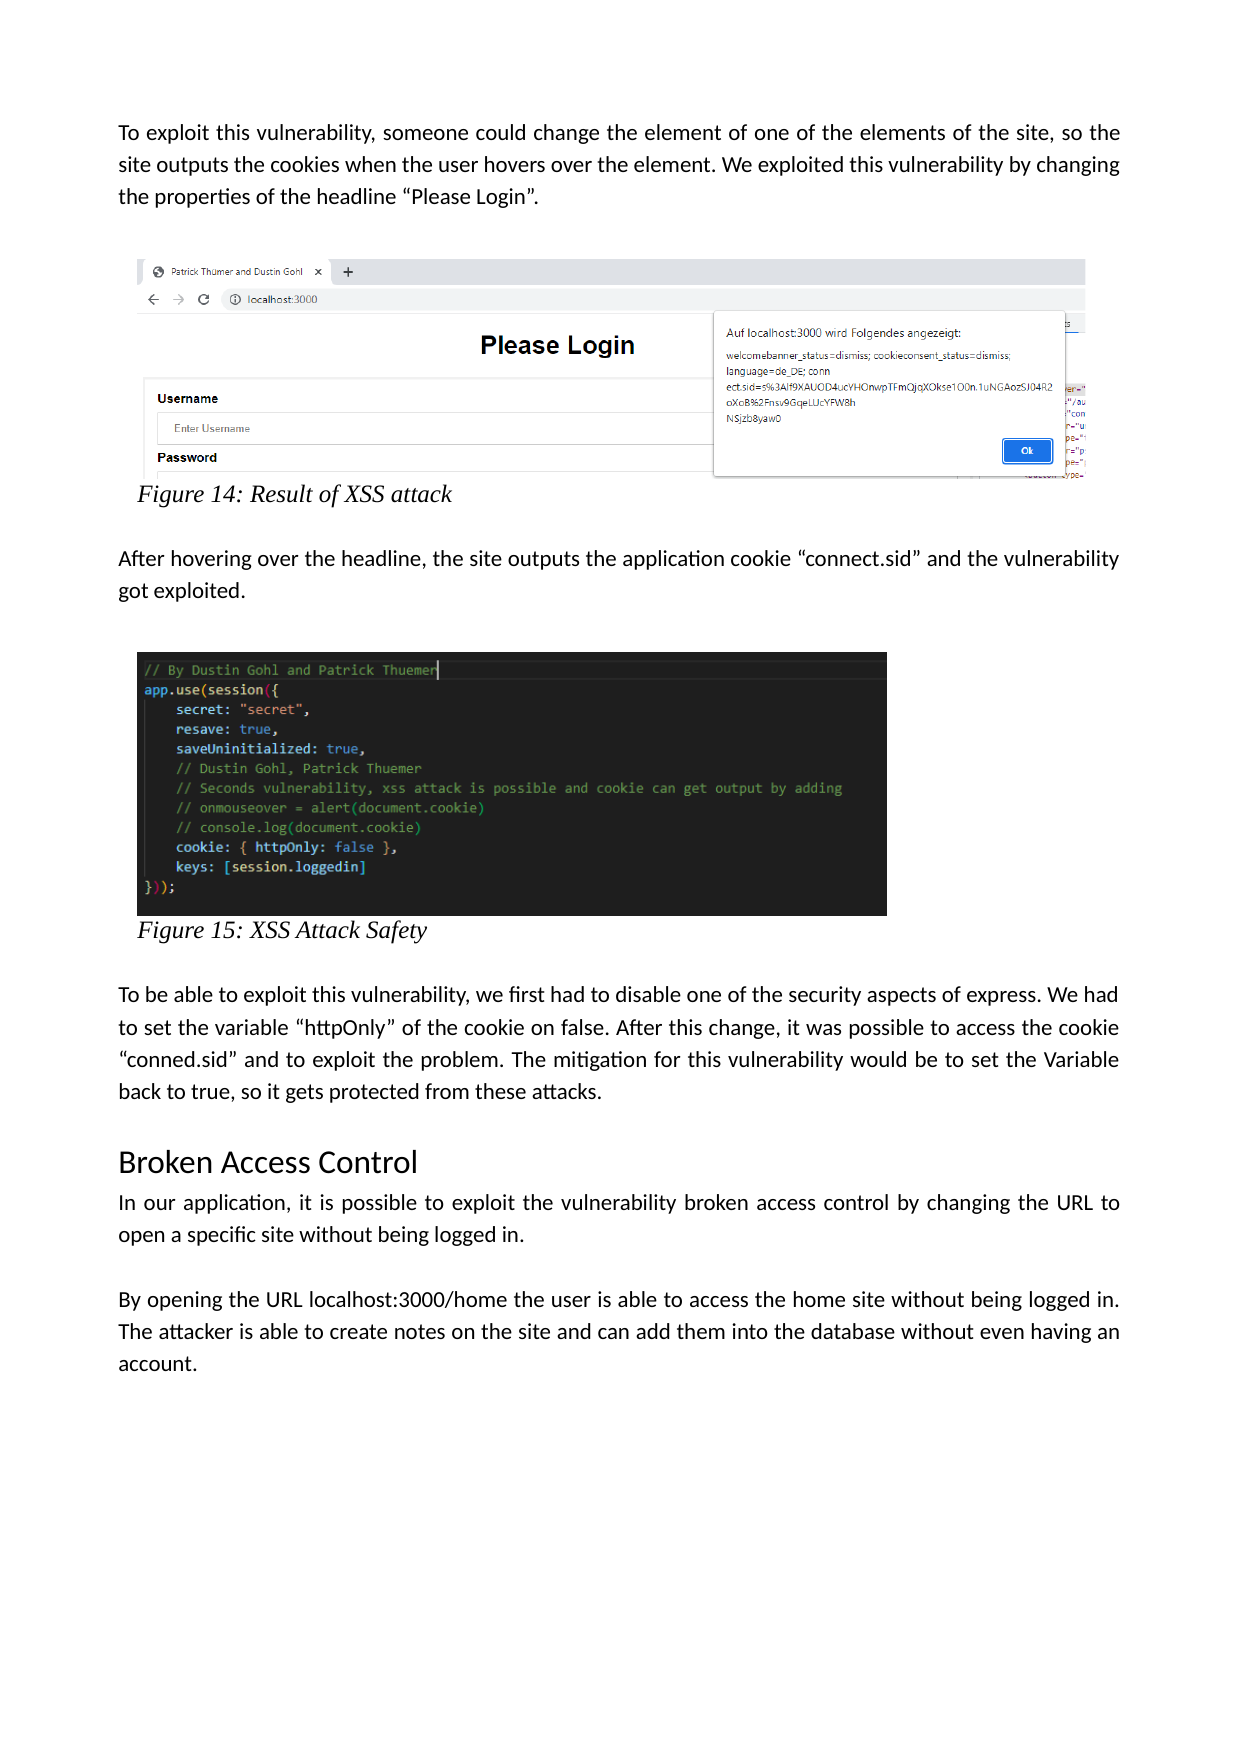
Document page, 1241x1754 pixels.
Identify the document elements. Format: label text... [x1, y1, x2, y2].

picture [137, 652, 887, 916]
text By opening the URL localhost:3000/home the user is able to access the home site without being logged in. The attacker is able to create notes on the site and can add them into the database without even having an account. [118, 1285, 1122, 1377]
text Figure 15: XSS Attack Safety [137, 916, 887, 944]
text To be able to exploit this vulnerability, we first had to disable one of the security aspects of express. We had to set the variable “httpOnly” of the cookie on false. After this change, it was possible to access the cookie “conned.sid” and to exploit the problem. The mitigation for this vulnerability would be to set the Variable back to true, so it gets protected from these attacks. [118, 981, 1122, 1105]
text After hovering over the headline, the site outputs the application cookie “connect.sid” and the vulnerability got exploited. [118, 544, 1122, 604]
text Figure 14: Result of XSS attack [137, 479, 1085, 507]
text To exploit this vulnerability, someone could change the element of one of the elements of the site, so the site outputs the cookies when the user hovers over the element. We exploited this vulnerability by changing the properties of the headline “Please Login”. [118, 118, 1122, 211]
text In our application, it is possible to exploit the vulnerability broken access control by changing the URL to open a specific site without being logged in. [118, 1188, 1122, 1248]
picture [137, 259, 1086, 479]
text Broken Access Control [118, 1141, 1122, 1182]
